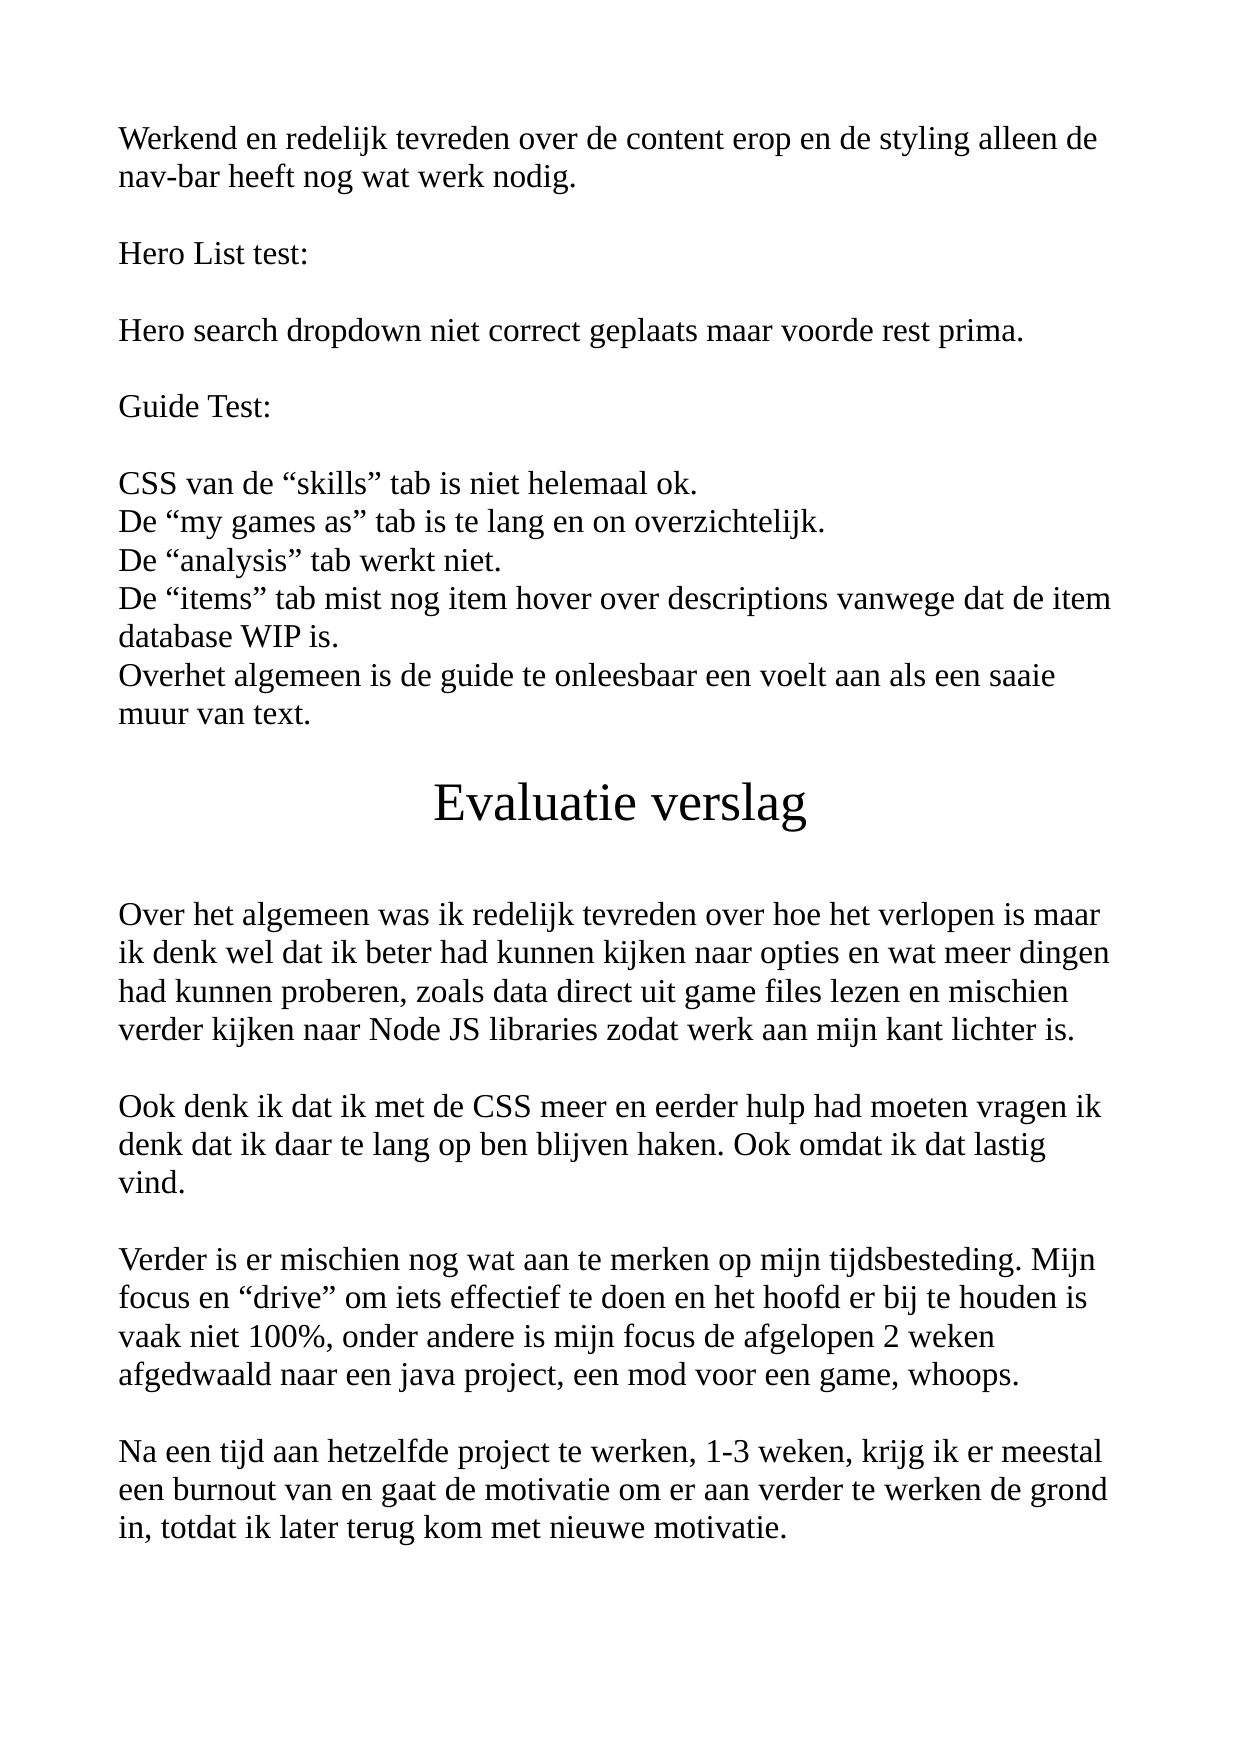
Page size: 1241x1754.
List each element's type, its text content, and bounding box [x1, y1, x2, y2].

text Hero List test: [118, 233, 1122, 271]
text Overhet algemeen is de guide te onleesbaar een voelt aan als een saaie muur van text. [118, 655, 1122, 731]
text Na een tijd aan hetzelfde project te werken, 1-3 weken, krijg ik er meestal een burnout van en gaat de motivatie om er aan verder te werken de grond in, totdat ik later terug kom met nieuwe motivatie. [118, 1431, 1122, 1546]
text CSS van de “skills” tab is niet helemaal ok. [118, 463, 1122, 501]
text De “my games as” tab is te lang en on overzichtelijk. [118, 501, 1122, 540]
text De “items” tab mist nog item hover over descriptions vanwege dat de item database WIP is. [118, 578, 1122, 655]
text Hero search dropdown niet correct geplaats maar voorde rest prima. [118, 310, 1122, 348]
text De “analysis” tab werkt niet. [118, 540, 1122, 578]
text Werkend en redelijk tevreden over de content erop en de styling alleen de nav-bar heeft nog wat werk nodig. [118, 118, 1122, 195]
text Verder is er mischien nog wat aan te merken op mijn tijdsbesteding. Mijn focus en “drive” om iets effectief te doen en het hoofd er bij te houden is vaak niet 100%, onder andere is mijn focus de afgelopen 2 weken afgedwaald naar een java project, een mod voor een game, whoops. [118, 1239, 1122, 1393]
text ik denk wel dat ik beter had kunnen kijken naar opties en wat meer dingen had kunnen proberen, zoals data direct uit game files lezen en mischien verder kijken naar Node JS libraries zodat werk aan mijn kant lichter is. [118, 933, 1122, 1048]
text Ook denk ik dat ik met de CSS meer en eerder hulp had moeten vragen ik denk dat ik daar te lang op ben blijven haken. Ook omdat ik dat lastig vind. [118, 1086, 1122, 1201]
text Over het algemeen was ik redelijk tevreden over hoe het verlopen is maar [118, 894, 1122, 933]
text Evaluatie verslag [118, 770, 1122, 832]
text Guide Test: [118, 386, 1122, 425]
